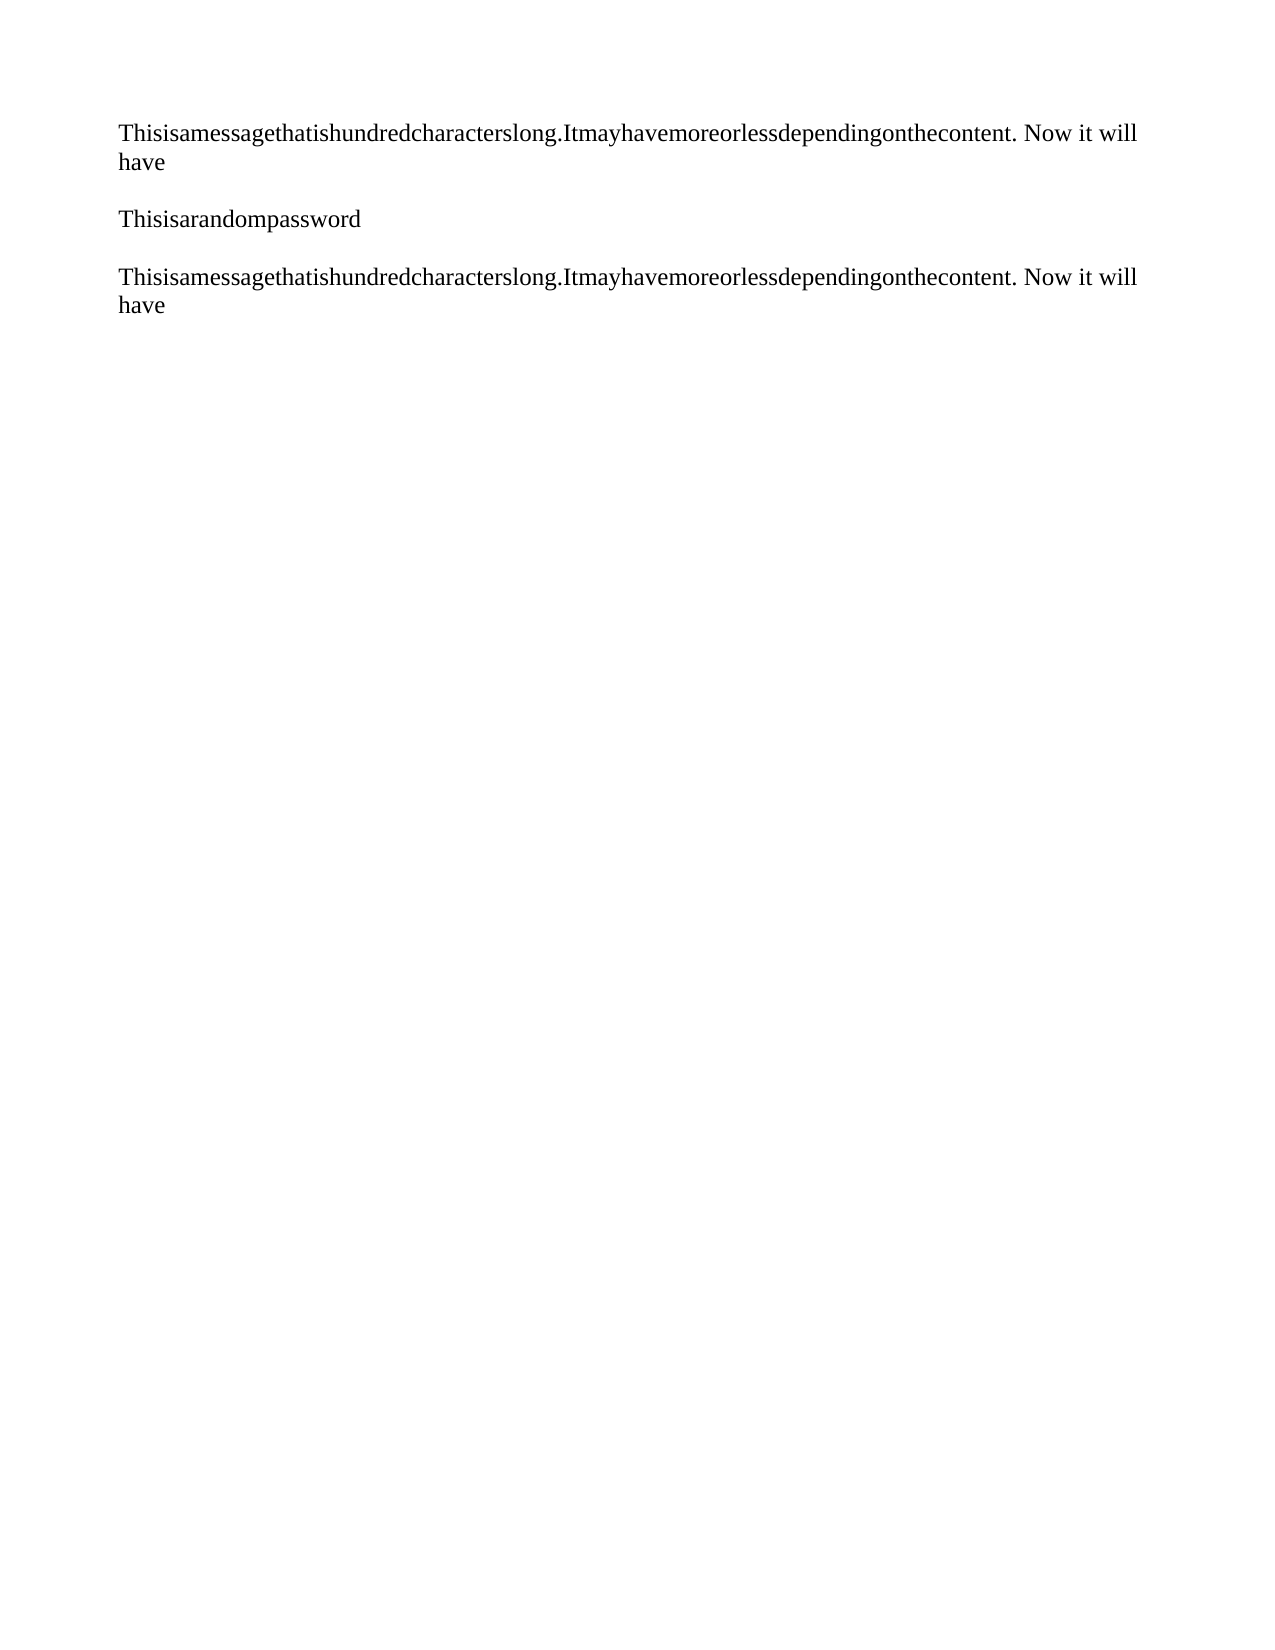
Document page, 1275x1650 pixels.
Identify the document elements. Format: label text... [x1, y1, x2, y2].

text Thisisamessagethatishundredcharacterslong.Itmayhavemoreorlessdependingonthecontent. Now it will have [118, 118, 1157, 176]
text Thisisamessagethatishundredcharacterslong.Itmayhavemoreorlessdependingonthecontent. Now it will have [118, 262, 1157, 319]
text Thisisarandompassword [118, 204, 1157, 233]
